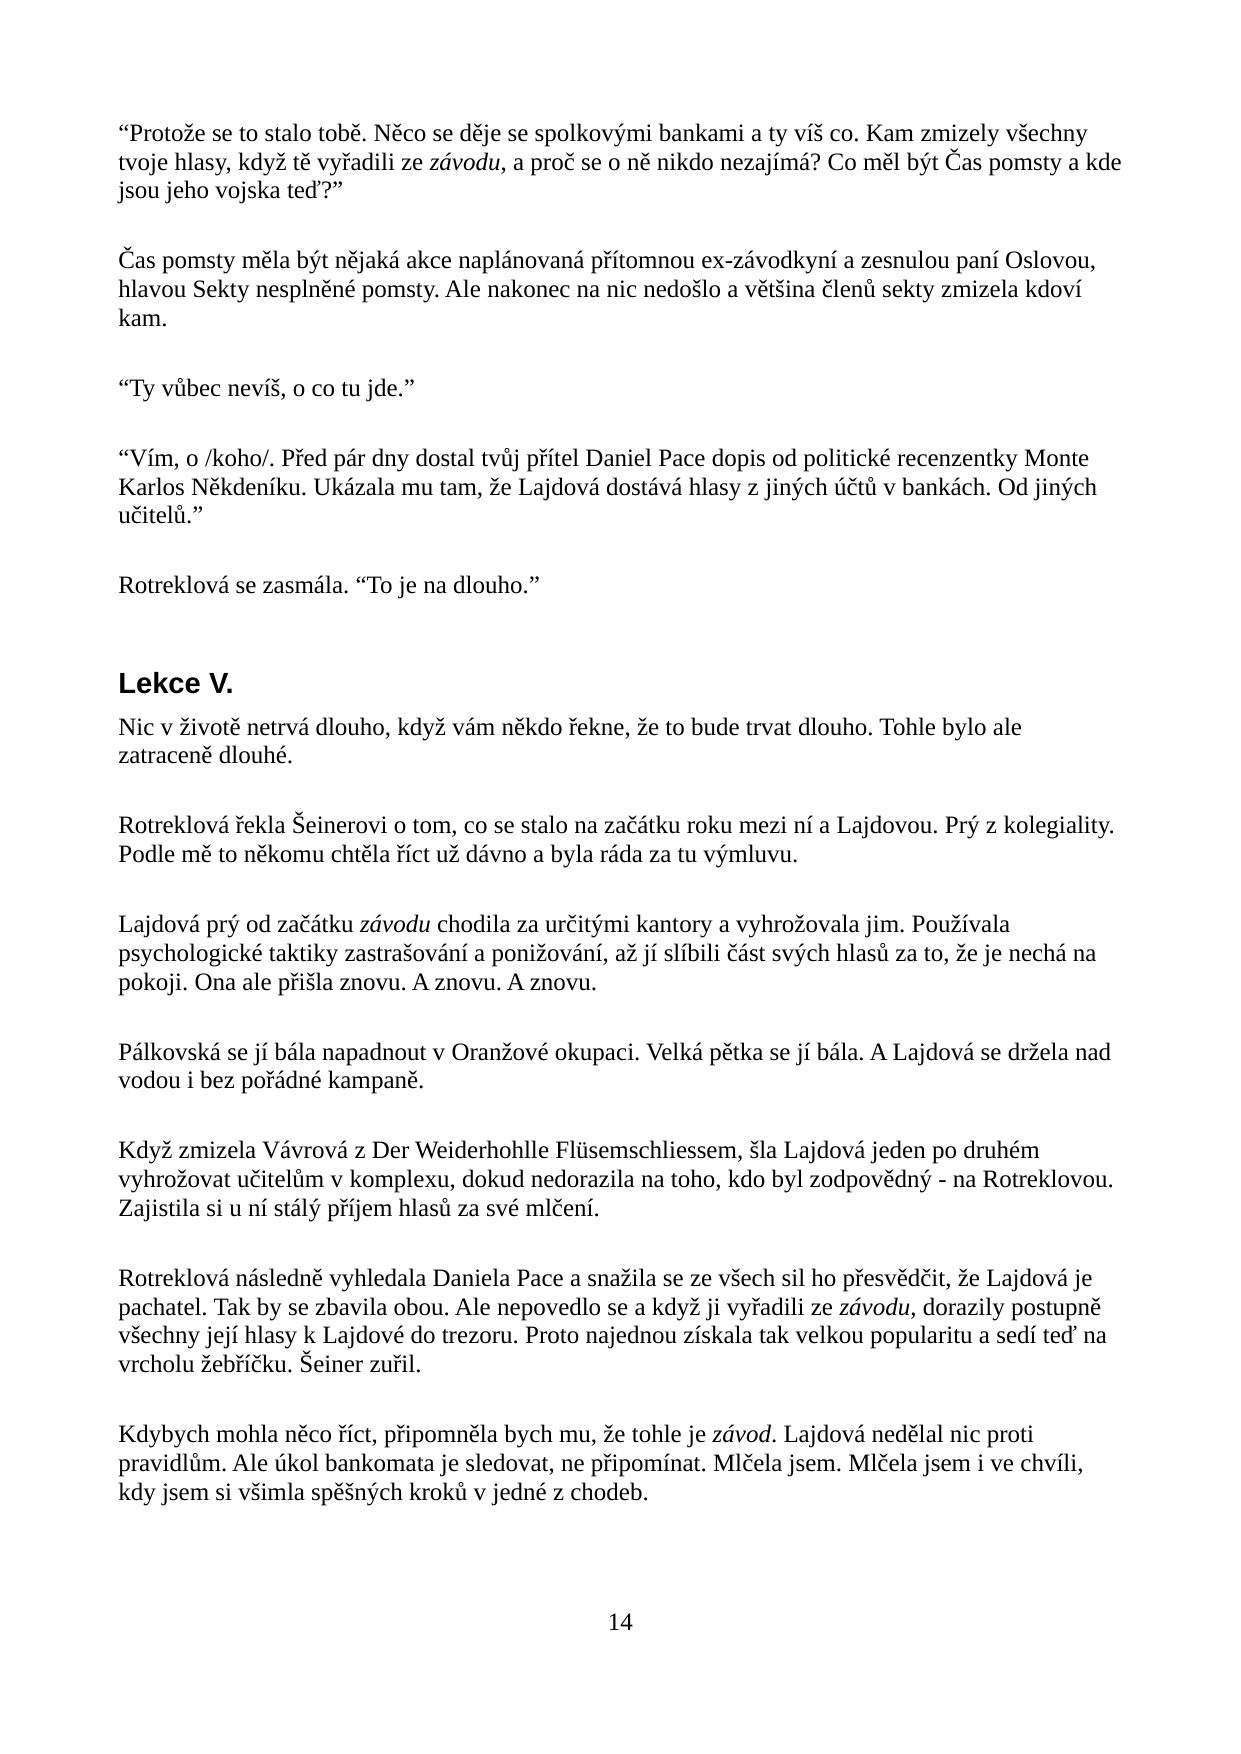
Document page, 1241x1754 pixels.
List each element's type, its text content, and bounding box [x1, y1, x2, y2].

subtitle Lekce V. [118, 666, 1122, 699]
text Pálkovská se jí bála napadnout v Oranžové okupaci. Velká pětka se jí bála. A Lajdová se držela nad vodou i bez pořádné kampaně. [118, 1037, 1122, 1123]
text Kdybych mohla něco říct, připomněla bych mu, že tohle je závod. Lajdová nedělal nic proti pravidlům. Ale úkol bankomata je sledovat, ne připomínat. Mlčela jsem. Mlčela jsem i ve chvíli, kdy jsem si všimla spěšných kroků v jedné z chodeb. [118, 1419, 1122, 1534]
text Lajdová prý od začátku závodu chodila za určitými kantory a vyhrožovala jim. Používala psychologické taktiky zastrašování a ponižování, až jí slíbili část svých hlasů za to, že je nechá na pokoji. Ona ale přišla znovu. A znovu. A znovu. [118, 909, 1122, 1024]
text Nic v životě netrvá dlouho, když vám někdo řekne, že to bude trvat dlouho. Tohle bylo ale zatraceně dlouhé. [118, 712, 1122, 798]
text “Protože se to stalo tobě. Něco se děje se spolkovými bankami a ty víš co. Kam zmizely všechny tvoje hlasy, když tě vyřadili ze závodu, a proč se o ně nikdo nezajímá? Co měl být Čas pomsty a kde jsou jeho vojska teď?” [118, 118, 1122, 233]
text “Vím, o /koho/. Před pár dny dostal tvůj přítel Daniel Pace dopis od politické recenzentky Monte Karlos Někdeníku. Ukázala mu tam, že Lajdová dostává hlasy z jiných účtů v bankách. Od jiných učitelů.” [118, 443, 1122, 558]
text Když zmizela Vávrová z Der Weiderhohlle Flüsemschliessem, šla Lajdová jeden po druhém vyhrožovat učitelům v komplexu, dokud nedorazila na toho, kdo byl zodpovědný - na Rotreklovou. Zajistila si u ní stálý příjem hlasů za své mlčení. [118, 1135, 1122, 1250]
text Čas pomsty měla být nějaká akce naplánovaná přítomnou ex-závodkyní a zesnulou paní Oslovou, hlavou Sekty nesplněné pomsty. Ale nakonec na nic nedošlo a většina členů sekty zmizela kdoví kam. [118, 246, 1122, 361]
text “Ty vůbec nevíš, o co tu jde.” [118, 373, 1122, 431]
text Rotreklová se zasmála. “To je na dlouho.” [118, 571, 1122, 628]
text Rotreklová řekla Šeinerovi o tom, co se stalo na začátku roku mezi ní a Lajdovou. Prý z kolegiality. Podle mě to někomu chtěla říct už dávno a byla ráda za tu výmluvu. [118, 810, 1122, 897]
text Rotreklová následně vyhledala Daniela Pace a snažila se ze všech sil ho přesvědčit, že Lajdová je pachatel. Tak by se zbavila obou. Ale nepovedlo se a když ji vyřadili ze závodu, dorazily postupně všechny její hlasy k Lajdové do trezoru. Proto najednou získala tak velkou popularitu a sedí teď na vrcholu žebříčku. Šeiner zuřil. [118, 1263, 1122, 1407]
